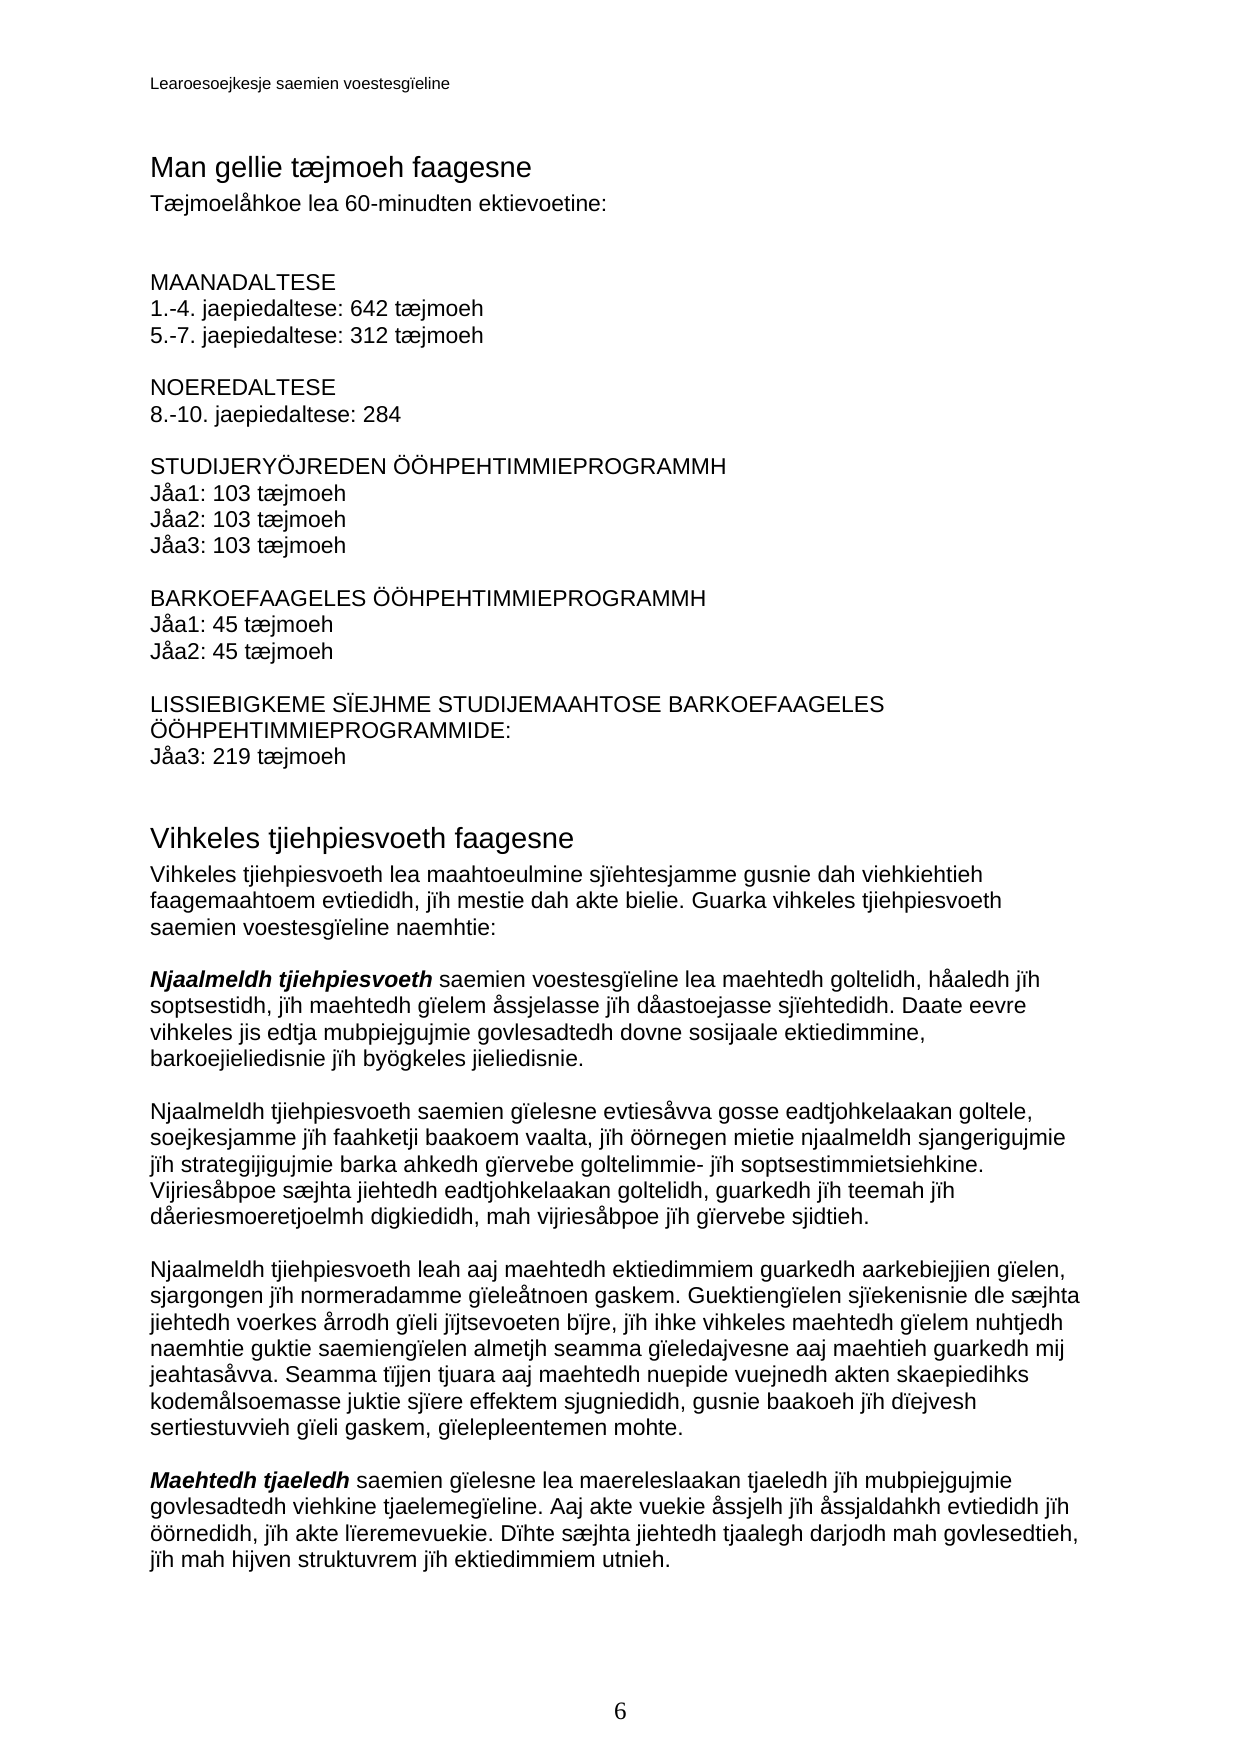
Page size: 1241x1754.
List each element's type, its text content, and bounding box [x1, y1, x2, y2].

text LISSIEBIGKEME SÏEJHME STUDIJEMAAHTOSE BARKOEFAAGELES ÖÖHPEHTIMMIEPROGRAMMIDE: [150, 691, 1090, 743]
text Njaalmeldh tjiehpiesvoeth leah aaj maehtedh ektiedimmiem guarkedh aarkebiejjien gïelen, sjargongen jïh normeradamme gïeleåtnoen gaskem. Guektiengïelen sjïekenisnie dle sæjhta jiehtedh voerkes årrodh gïeli jïjtsevoeten bïjre, jïh ihke vihkeles maehtedh gïelem nuhtjedh naemhtie guktie saemiengïelen almetjh seamma gïeledajvesne aaj maehtieh guarkedh mij jeahtasåvva. Seamma tïjjen tjuara aaj maehtedh nuepide vuejnedh akten skaepiedihks kodemålsoemasse juktie sjïere effektem sjugniedidh, gusnie baakoeh jïh dïejvesh sertiestuvvieh gïeli gaskem, gïelepleentemen mohte. [150, 1256, 1090, 1441]
text Vihkeles tjiehpiesvoeth lea maahtoeulmine sjïehtesjamme gusnie dah viehkiehtieh faagemaahtoem evtiedidh, jïh mestie dah akte bielie. Guarka vihkeles tjiehpiesvoeth saemien voestesgïeline naemhtie: [150, 861, 1090, 940]
text MAANADALTESE [150, 269, 1090, 295]
text Njaalmeldh tjiehpiesvoeth saemien gïelesne evtiesåvva gosse eadtjohkelaakan goltele, soejkesjamme jïh faahketji baakoem vaalta, jïh öörnegen mietie njaalmeldh sjangerigujmie jïh strategijigujmie barka ahkedh gïervebe goltelimmie- jïh soptsestimmietsiehkine. Vijriesåbpoe sæjhta jiehtedh eadtjohkelaakan goltelidh, guarkedh jïh teemah jïh dåeriesmoeretjoelmh digkiedidh, mah vijriesåbpoe jïh gïervebe sjidtieh. [150, 1098, 1090, 1230]
text BARKOEFAAGELES ÖÖHPEHTIMMIEPROGRAMMH [150, 585, 1090, 611]
text 1.-4. jaepiedaltese: 642 tæjmoeh [150, 295, 1090, 322]
text Jåa3: 103 tæjmoeh [150, 532, 1090, 559]
text Maehtedh tjaeledh saemien gïelesne lea maereleslaakan tjaeledh jïh mubpiejgujmie govlesadtedh viehkine tjaelemegïeline. Aaj akte vuekie åssjelh jïh åssjaldahkh evtiedidh jïh öörnedidh, jïh akte lïeremevuekie. Dïhte sæjhta jiehtedh tjaalegh darjodh mah govlesedtieh, jïh mah hijven struktuvrem jïh ektiedimmiem utnieh. [150, 1467, 1090, 1572]
text NOEREDALTESE [150, 374, 1090, 401]
text STUDIJERYÖJREDEN ÖÖHPEHTIMMIEPROGRAMMH [150, 453, 1090, 480]
text Jåa2: 103 tæjmoeh [150, 506, 1090, 532]
text Jåa1: 103 tæjmoeh [150, 480, 1090, 506]
subtitle Vihkeles tjiehpiesvoeth faagesne [150, 821, 1090, 854]
text Jåa3: 219 tæjmoeh [150, 743, 1090, 769]
text Jåa2: 45 tæjmoeh [150, 638, 1090, 664]
text 8.-10. jaepiedaltese: 284 [150, 401, 1090, 427]
text Tæjmoelåhkoe lea 60-minudten ektievoetine: [150, 190, 1090, 242]
text 5.-7. jaepiedaltese: 312 tæjmoeh [150, 322, 1090, 348]
text Njaalmeldh tjiehpiesvoeth saemien voestesgïeline lea maehtedh goltelidh, håaledh jïh soptsestidh, jïh maehtedh gïelem åssjelasse jïh dåastoejasse sjïehtedidh. Daate eevre vihkeles jis edtja mubpiejgujmie govlesadtedh dovne sosijaale ektiedimmine, barkoejieliedisnie jïh byögkeles jieliedisnie. [150, 966, 1090, 1072]
text Jåa1: 45 tæjmoeh [150, 611, 1090, 638]
subtitle Man gellie tæjmoeh faagesne [150, 150, 1090, 183]
